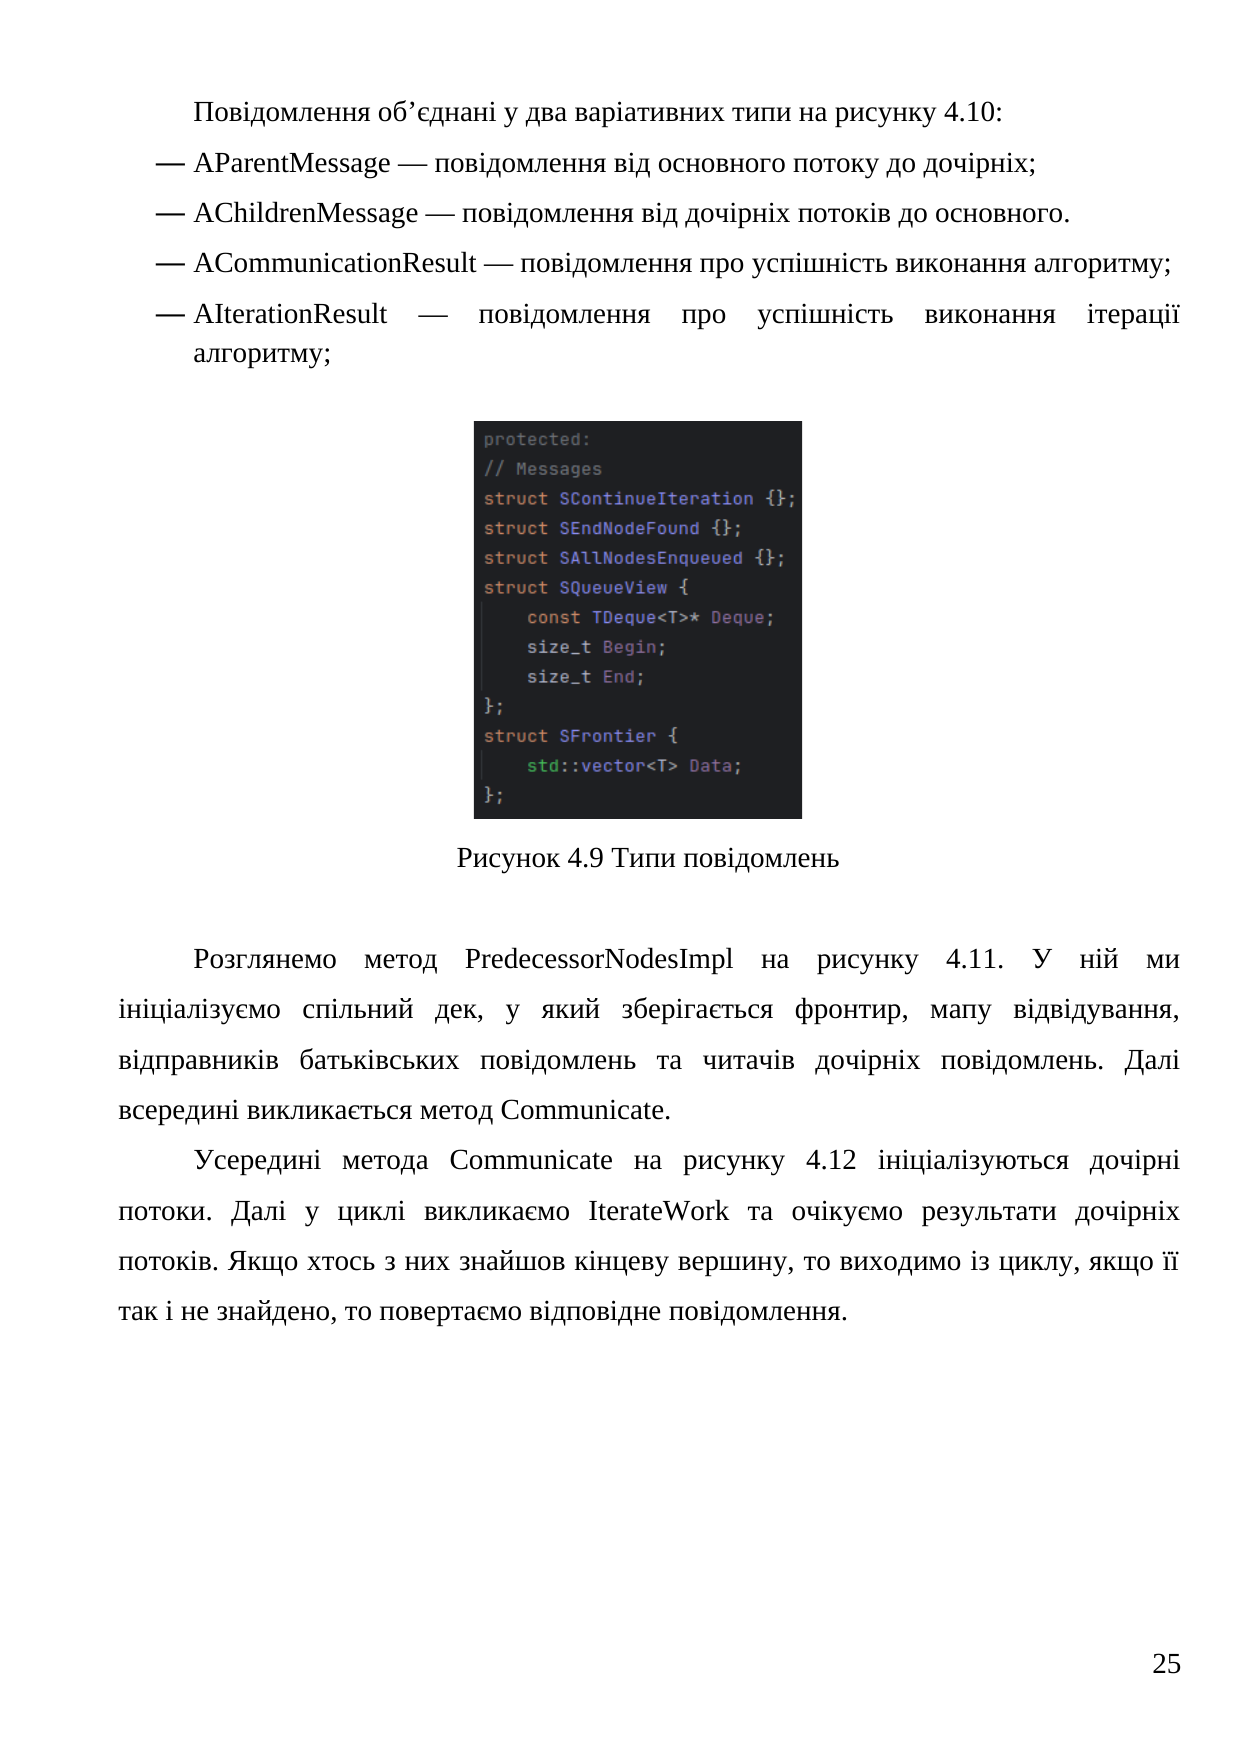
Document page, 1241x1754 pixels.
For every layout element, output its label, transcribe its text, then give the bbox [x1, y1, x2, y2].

list AParentMessage — повідомлення від основного потоку до дочірніх; [156, 145, 1181, 178]
list ACommunicationResult — повідомлення про успішність виконання алгоритму; [156, 246, 1181, 279]
text Повідомлення об’єднані у два варіативних типи на рисунку 4.10: [118, 94, 1181, 128]
text Розглянемо метод PredecessorNodesImpl на рисунку 4.11. У ній ми ініціалізуємо спільний дек, у який зберігається фронтир, мапу відвідування, відправників батьківських повідомлень та читачів дочірніх повідомлень. Далі всередині викликається метод Communicate. [118, 941, 1181, 1126]
text Усередині метода Communicate на рисунку 4.12 ініціалізуються дочірні потоки. Далі у циклі викликаємо IterateWork та очікуємо результати дочірніх потоків. Якщо хтось з них знайшов кінцеву вершину, то виходимо із циклу, якщо її так і не знайдено, то повертаємо відповідне повідомлення. [118, 1142, 1181, 1327]
list AChildrenMessage — повідомлення від дочірніх потоків до основного. [156, 195, 1181, 229]
picture [473, 421, 803, 819]
list AIterationResult — повідомлення про успішність виконання ітерації алгоритму; [156, 296, 1181, 368]
list Типи повідомлень [118, 438, 1181, 874]
